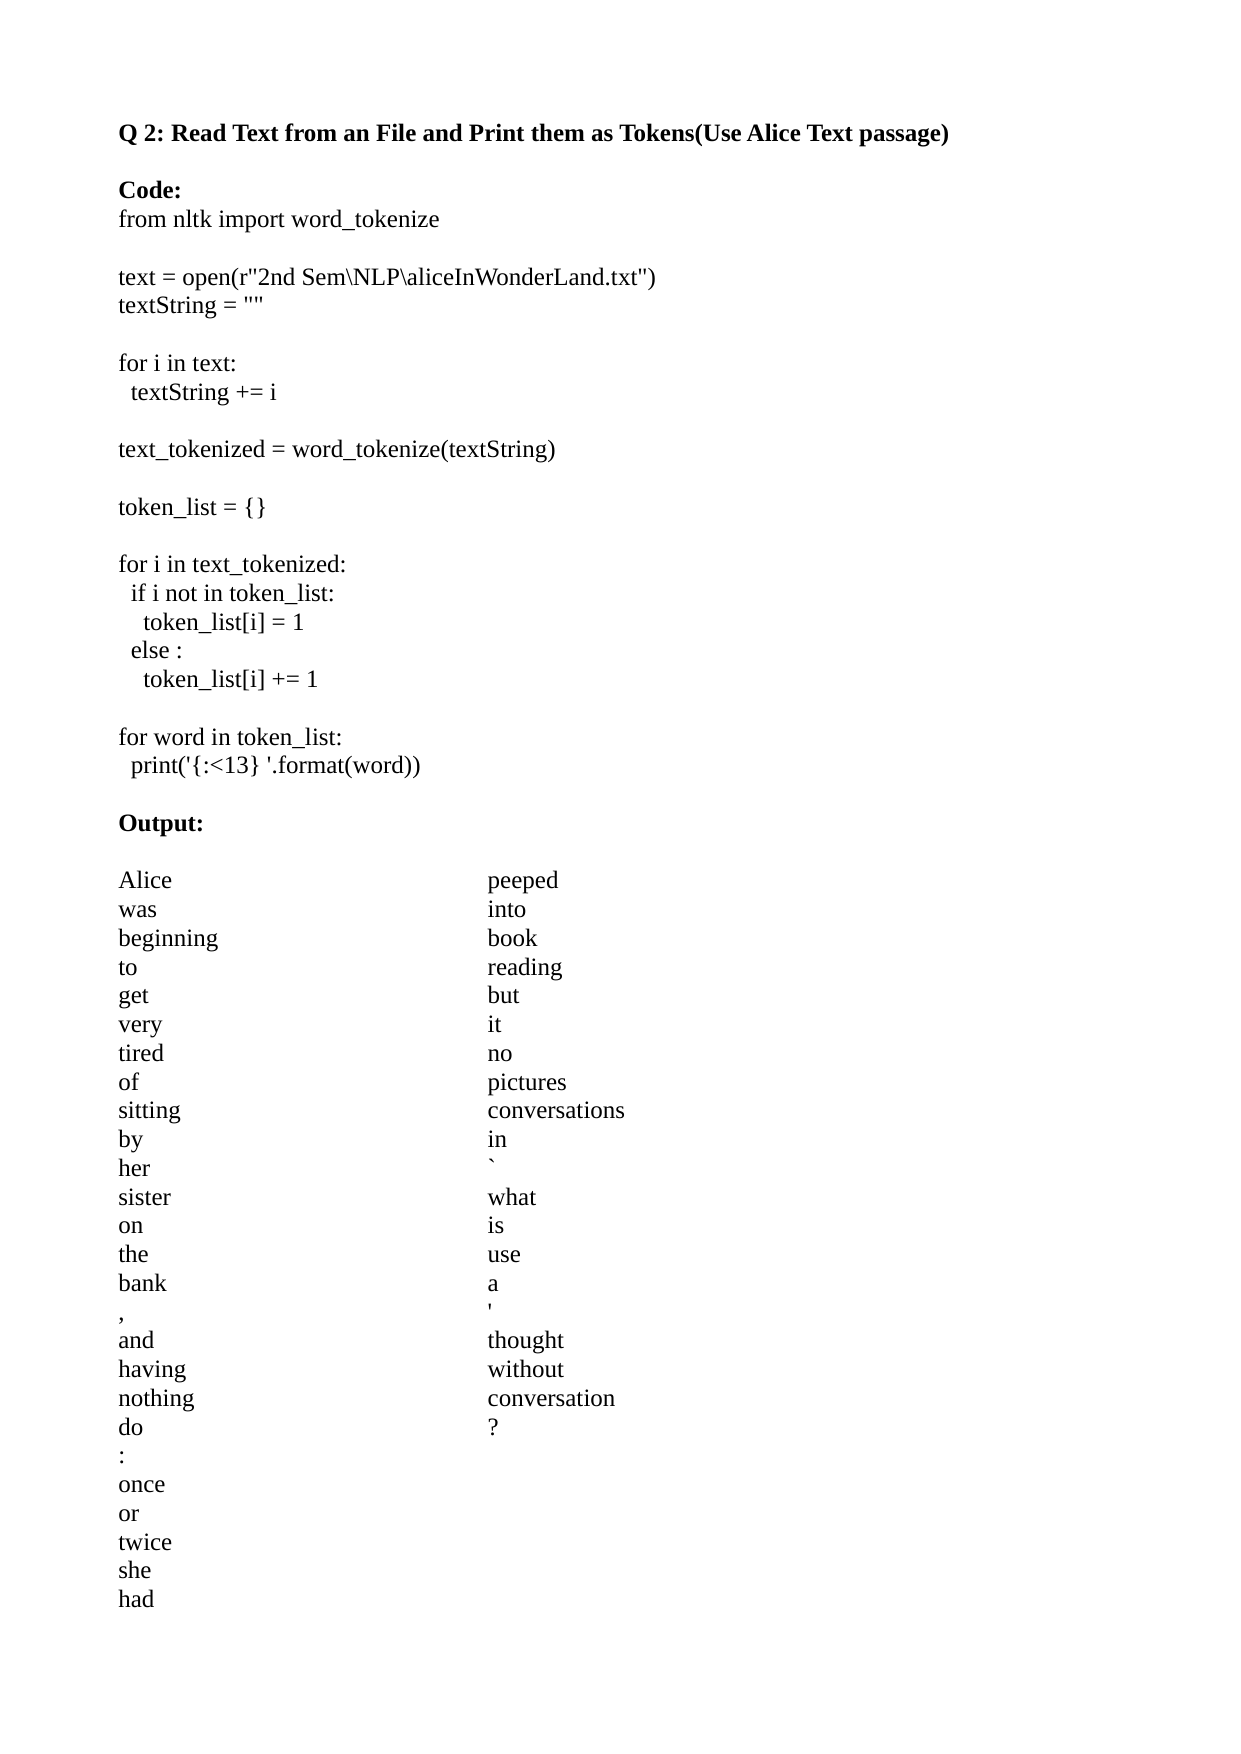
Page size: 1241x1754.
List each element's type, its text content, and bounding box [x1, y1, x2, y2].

text token_list[i] = 1 [118, 607, 1122, 636]
text for i in text: [118, 348, 1122, 377]
text she [118, 1556, 1122, 1584]
text token_list = {} [118, 492, 1122, 521]
text nothing conversation [118, 1383, 1122, 1412]
text text = open(r"2nd Sem\NLP\aliceInWonderLand.txt") [118, 262, 1122, 291]
text else : [118, 636, 1122, 664]
text her ` [118, 1153, 1122, 1182]
text having without [118, 1354, 1122, 1383]
text Q 2: Read Text from an File and Print them as Tokens(Use Alice Text passage) [118, 118, 1122, 147]
text token_list[i] += 1 [118, 664, 1122, 693]
text text_tokenized = word_tokenize(textString) [118, 434, 1122, 463]
text tired no [118, 1038, 1122, 1067]
text : [118, 1441, 1122, 1469]
text textString += i [118, 377, 1122, 406]
text , ' [118, 1297, 1122, 1326]
text on is [118, 1211, 1122, 1239]
text once [118, 1469, 1122, 1498]
text the use [118, 1239, 1122, 1268]
text from nltk import word_tokenize [118, 204, 1122, 233]
text Code: [118, 176, 1122, 204]
text had [118, 1584, 1122, 1613]
text bank a [118, 1268, 1122, 1297]
text get but [118, 981, 1122, 1009]
text by in [118, 1124, 1122, 1153]
text print('{:<13} '.format(word)) [118, 751, 1122, 779]
text and thought [118, 1326, 1122, 1354]
text Alice peeped [118, 866, 1122, 894]
text for i in text_tokenized: [118, 549, 1122, 578]
text or [118, 1498, 1122, 1527]
text for word in token_list: [118, 722, 1122, 751]
text textString = "" [118, 291, 1122, 319]
text sitting conversations [118, 1096, 1122, 1124]
text sister what [118, 1182, 1122, 1211]
text do ? [118, 1412, 1122, 1441]
text was into [118, 894, 1122, 923]
text of pictures [118, 1067, 1122, 1096]
text Output: [118, 808, 1122, 837]
text very it [118, 1009, 1122, 1038]
text beginning book [118, 923, 1122, 952]
text if i not in token_list: [118, 578, 1122, 607]
text to reading [118, 952, 1122, 981]
text twice [118, 1527, 1122, 1556]
